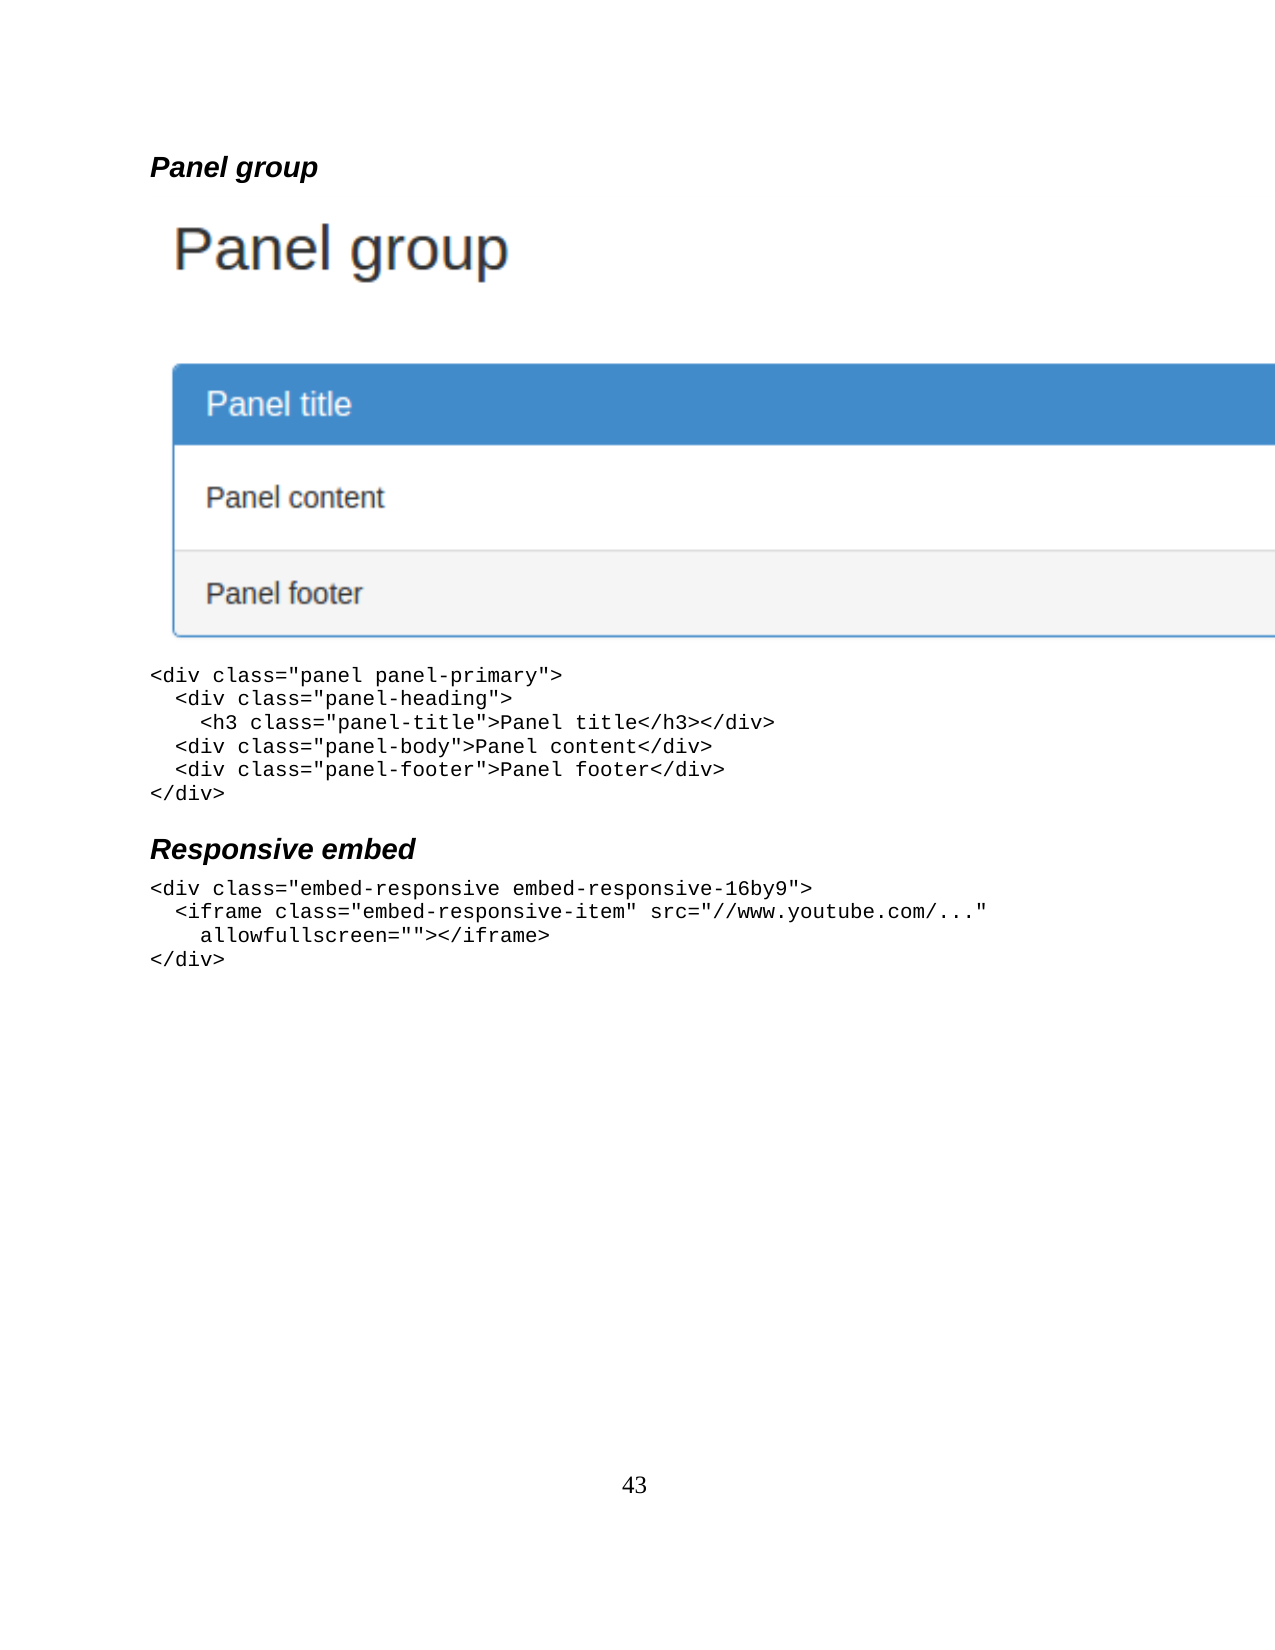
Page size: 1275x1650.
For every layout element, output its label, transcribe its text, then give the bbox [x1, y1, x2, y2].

text <iframe class="embed-responsive-item" src="//www.youtube.com/..." [150, 901, 1125, 925]
text <div class="embed-responsive embed-responsive-16by9"> [150, 878, 1125, 901]
subtitle Panel group [150, 150, 1125, 183]
text <div class="panel-body">Panel content</div> [150, 736, 1125, 759]
text allowfullscreen=""></iframe> [150, 925, 1125, 949]
text <div class="panel-footer">Panel footer</div> [150, 759, 1125, 783]
text <h3 class="panel-title">Panel title</h3></div> [150, 712, 1125, 736]
subtitle Responsive embed [150, 832, 1125, 865]
text </div> [150, 949, 1125, 972]
picture [150, 196, 1275, 665]
text <div class="panel panel-primary"> [150, 665, 1125, 688]
text <div class="panel-heading"> [150, 688, 1125, 712]
text </div> [150, 783, 1125, 807]
